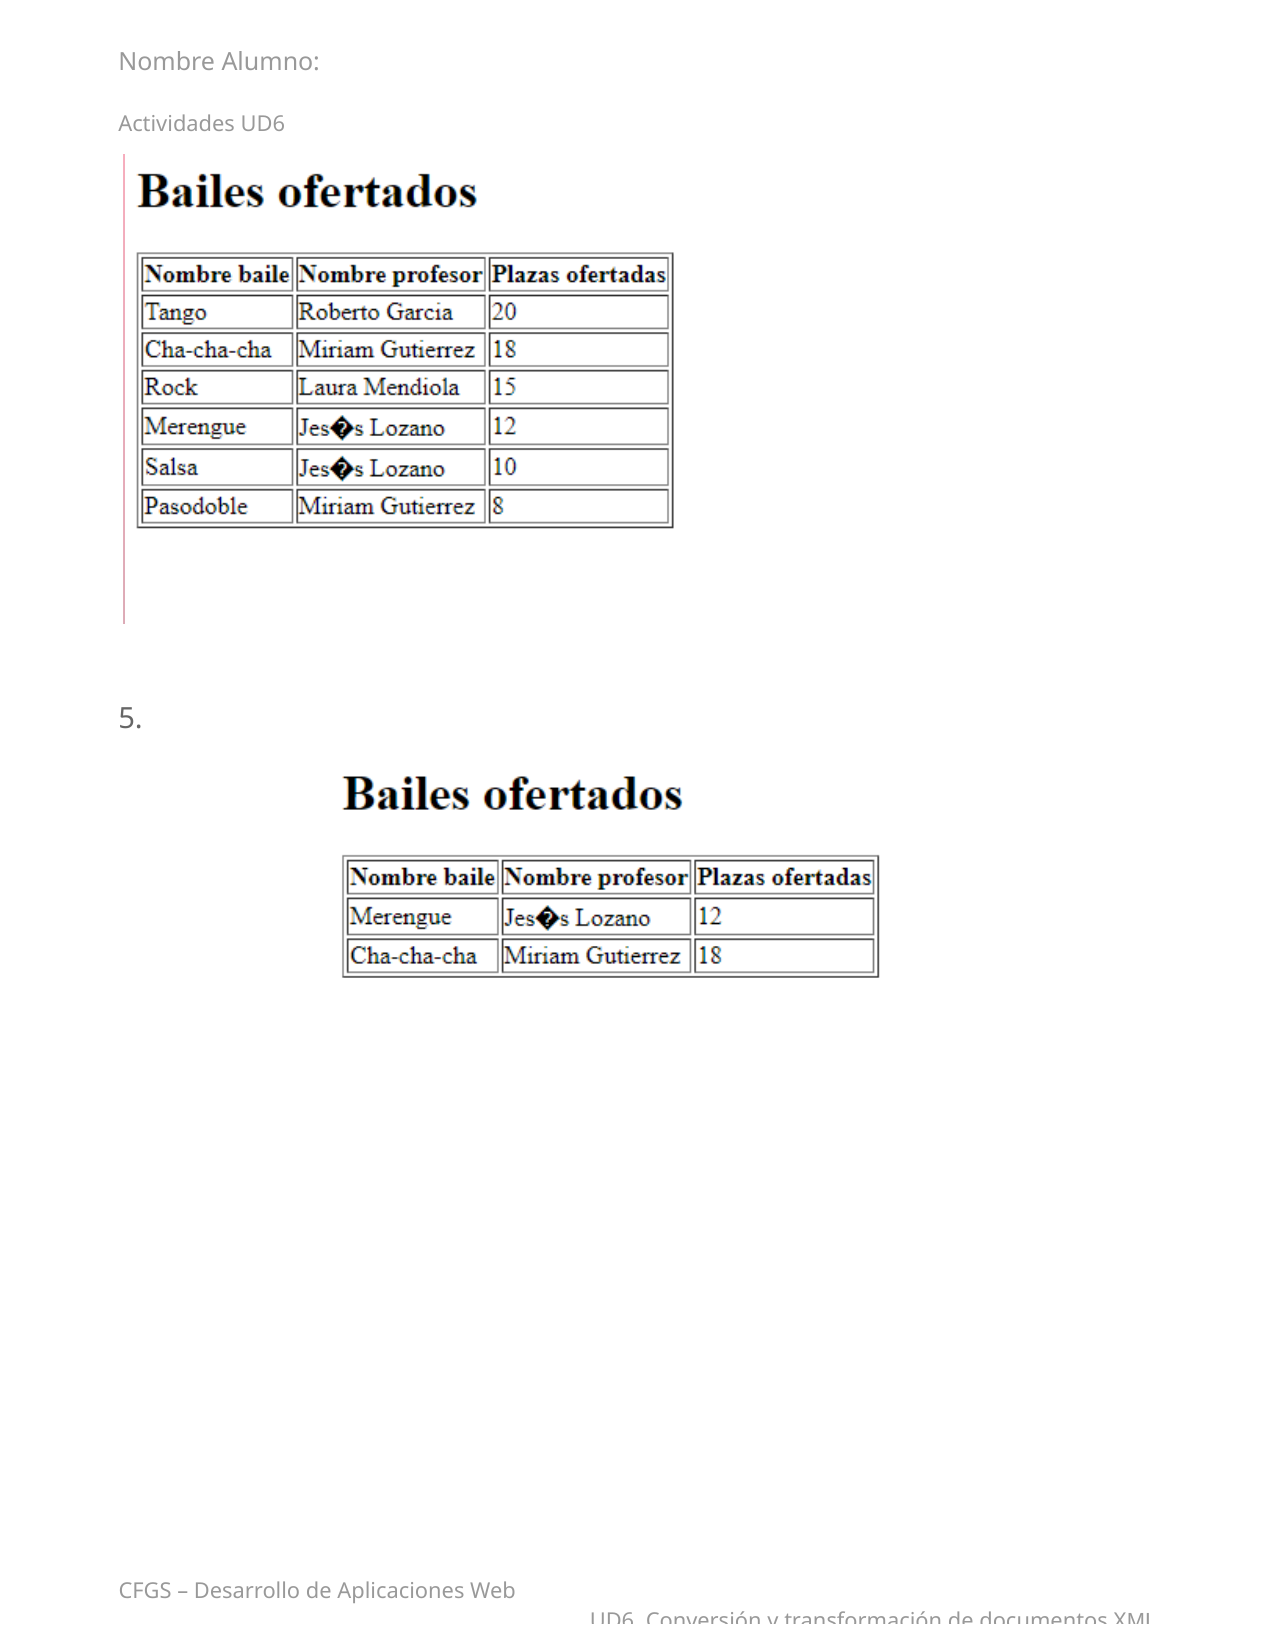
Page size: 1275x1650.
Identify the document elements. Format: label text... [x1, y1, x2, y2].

picture [123, 154, 788, 624]
picture [330, 759, 945, 1033]
text 5. [118, 697, 1157, 737]
